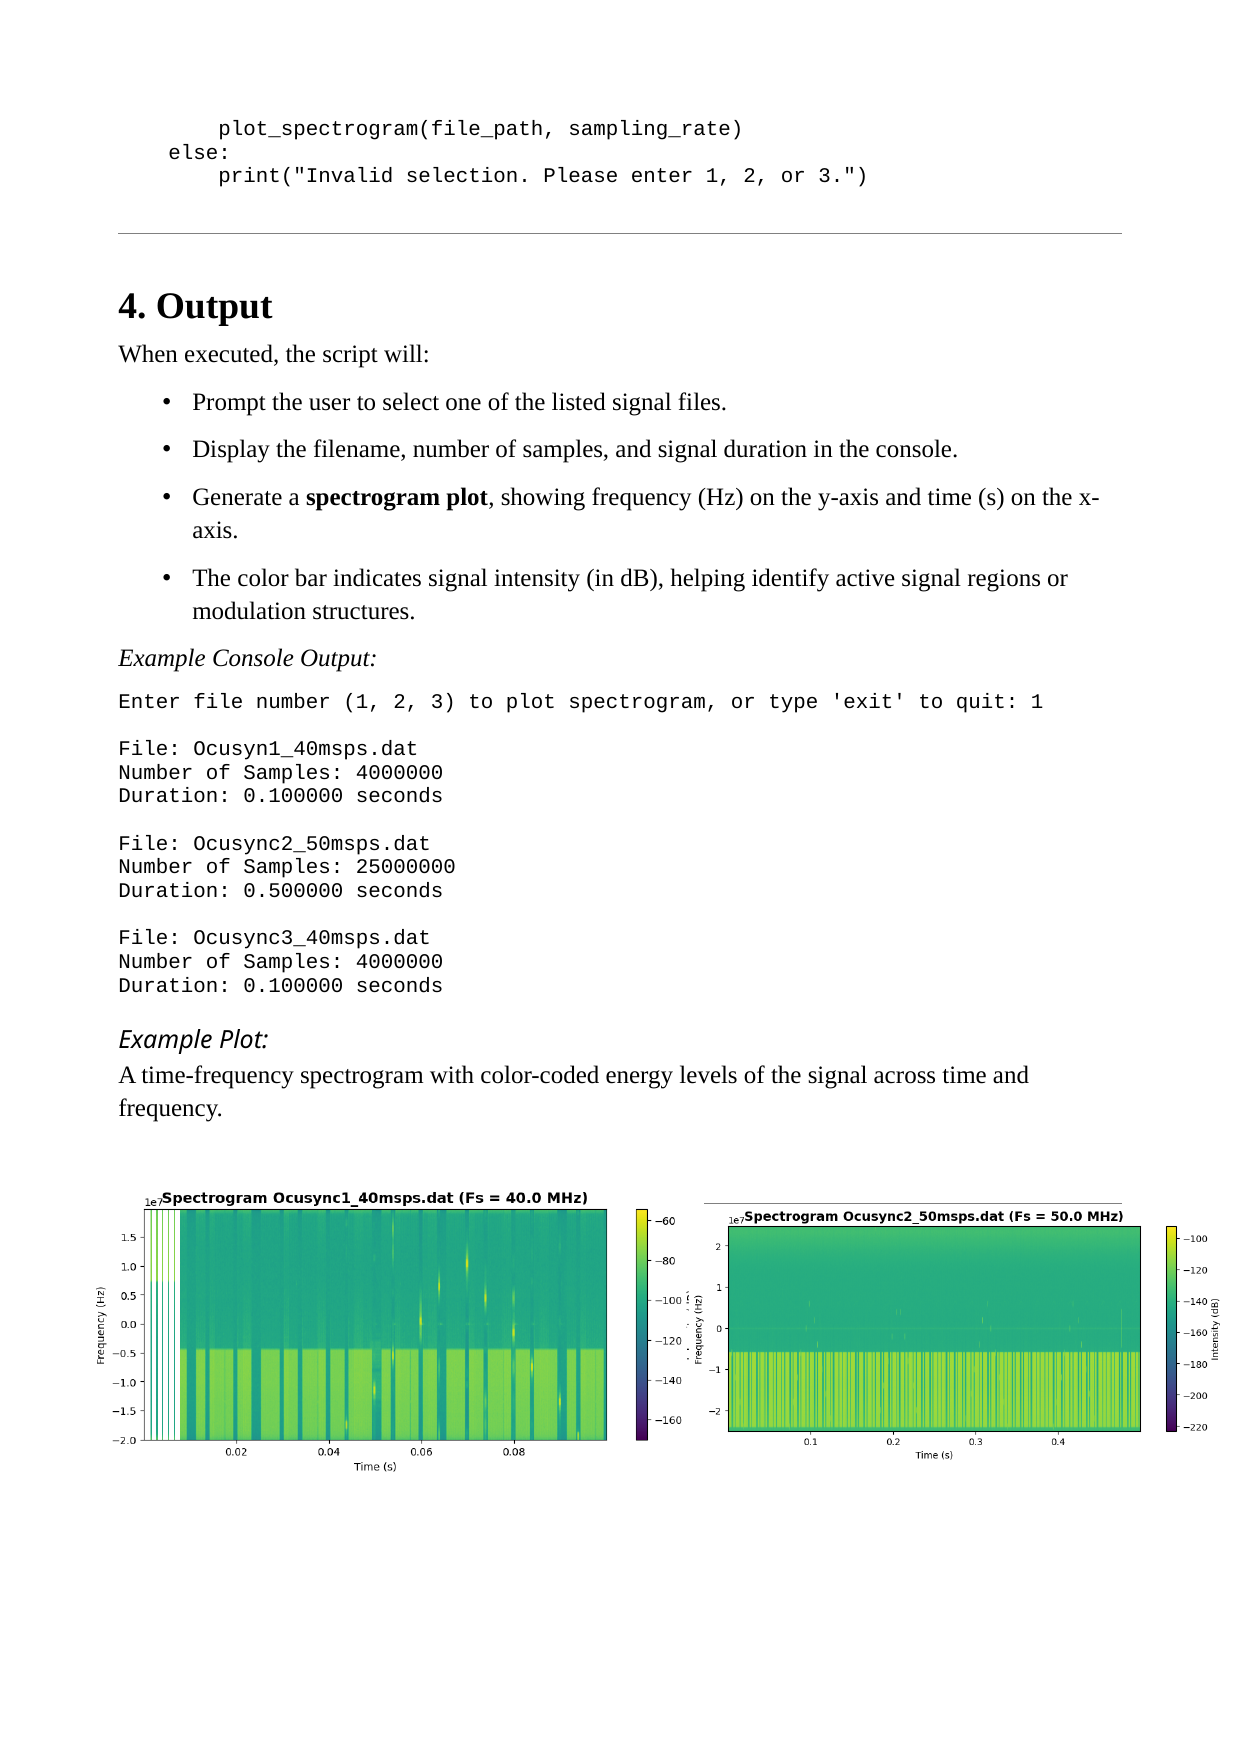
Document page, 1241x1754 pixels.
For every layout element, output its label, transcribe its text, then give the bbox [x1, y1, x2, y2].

text Number of Samples: 4000000 [118, 951, 1122, 975]
text File: Ocusync3_40msps.dat [118, 927, 1122, 951]
picture [89, 1184, 1227, 1479]
text Example Console Output: [118, 643, 1122, 672]
text Number of Samples: 4000000 [118, 762, 1122, 786]
list Generate a spectrogram plot, showing frequency (Hz) on the y-axis and time (s) on the x-axis. [162, 482, 1122, 544]
text File: Ocusync2_50msps.dat [118, 833, 1122, 856]
list Prompt the user to select one of the listed signal files. [162, 387, 1122, 416]
text File: Ocusyn1_40msps.dat [118, 738, 1122, 762]
text When executed, the script will: [118, 339, 1122, 368]
text Duration: 0.500000 seconds [118, 880, 1122, 904]
list The color bar indicates signal intensity (in dB), helping identify active signal regions or modulation structures. [162, 563, 1122, 624]
list Display the filename, number of samples, and signal duration in the console. [162, 434, 1122, 463]
subtitle 4. Output [118, 284, 1122, 327]
text Duration: 0.100000 seconds [118, 786, 1122, 809]
text print("Invalid selection. Please enter 1, 2, or 3.") [118, 165, 1122, 189]
text plot_spectrogram(file_path, sampling_rate) [118, 118, 1122, 142]
text Number of Samples: 25000000 [118, 856, 1122, 880]
text Enter file number (1, 2, 3) to plot spectrogram, or type 'exit' to quit: 1 [118, 691, 1122, 714]
text Duration: 0.100000 seconds [118, 975, 1122, 998]
text Example Plot: A time-frequency spectrogram with color-coded energy levels of the signal across time and frequency. [118, 1022, 1122, 1122]
text else: [118, 142, 1122, 165]
